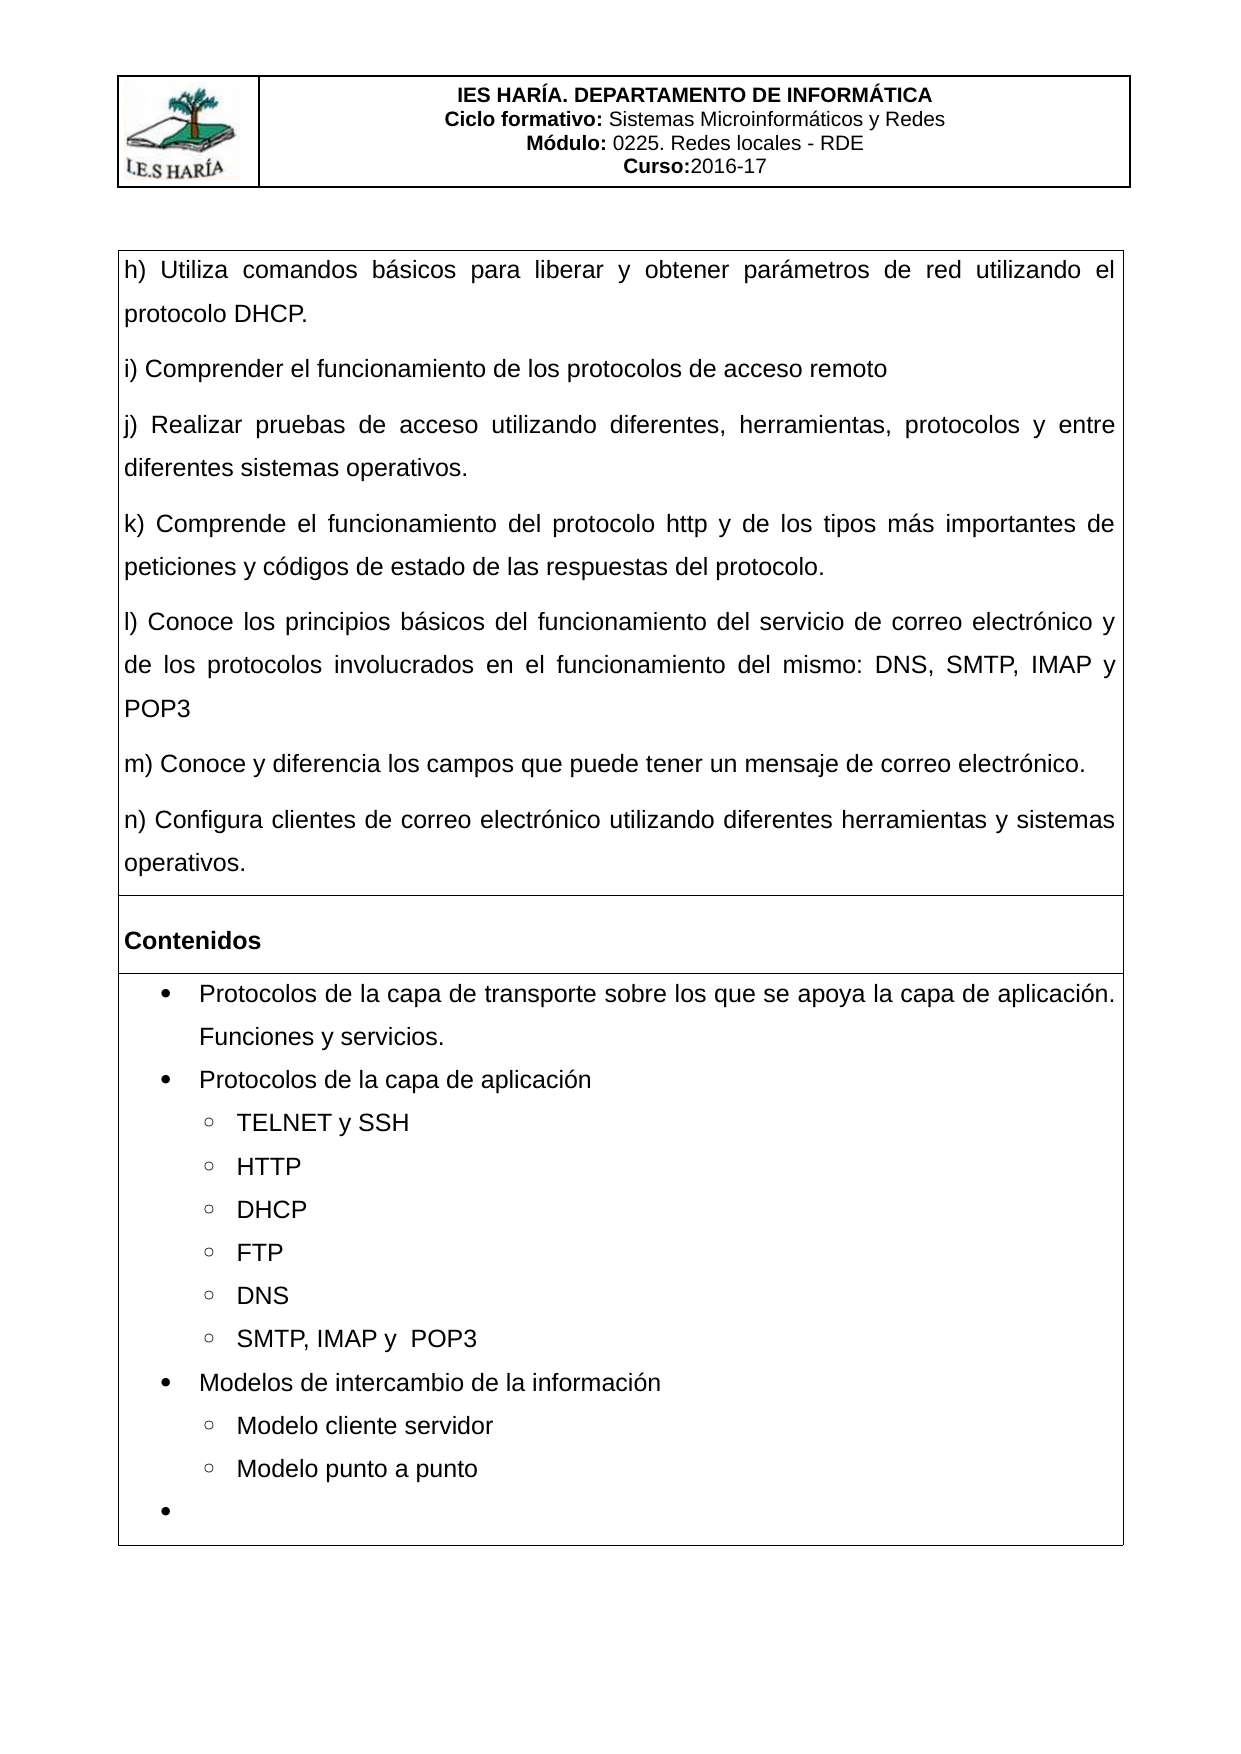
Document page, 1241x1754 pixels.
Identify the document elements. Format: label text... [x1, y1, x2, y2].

table_cell h) Utiliza comandos básicos para liberar y obtener parámetros de red utilizando el protocolo DHCP. i) Comprender el funcionamiento de los protocolos de acceso remoto j) Realizar pruebas de acceso utilizando diferentes, herramientas, protocolos y entre diferentes sistemas operativos. k) Comprende el funcionamiento del protocolo http y de los tipos más importantes de peticiones y códigos de estado de las respuestas del protocolo. l) Conoce los principios básicos del funcionamiento del servicio de correo electrónico y de los protocolos involucrados en el funcionamiento del mismo: DNS, SMTP, IMAP y POP3 m) Conoce y diferencia los campos que puede tener un mensaje de correo electrónico. n) Configura clientes de correo electrónico utilizando diferentes herramientas y sistemas operativos. [119, 251, 1123, 895]
picture [123, 82, 241, 180]
table_cell Contenidos [119, 896, 1123, 973]
table_cell Protocolos de la capa de transporte sobre los que se apoya la capa de aplicación. Funciones y servicios. Protocolos de la capa de aplicación TELNET y SSH HTTP DHCP FTP DNS SMTP, IMAP y POP3 Modelos de intercambio de la información Modelo cliente servidor Modelo punto a punto [119, 974, 1123, 1544]
